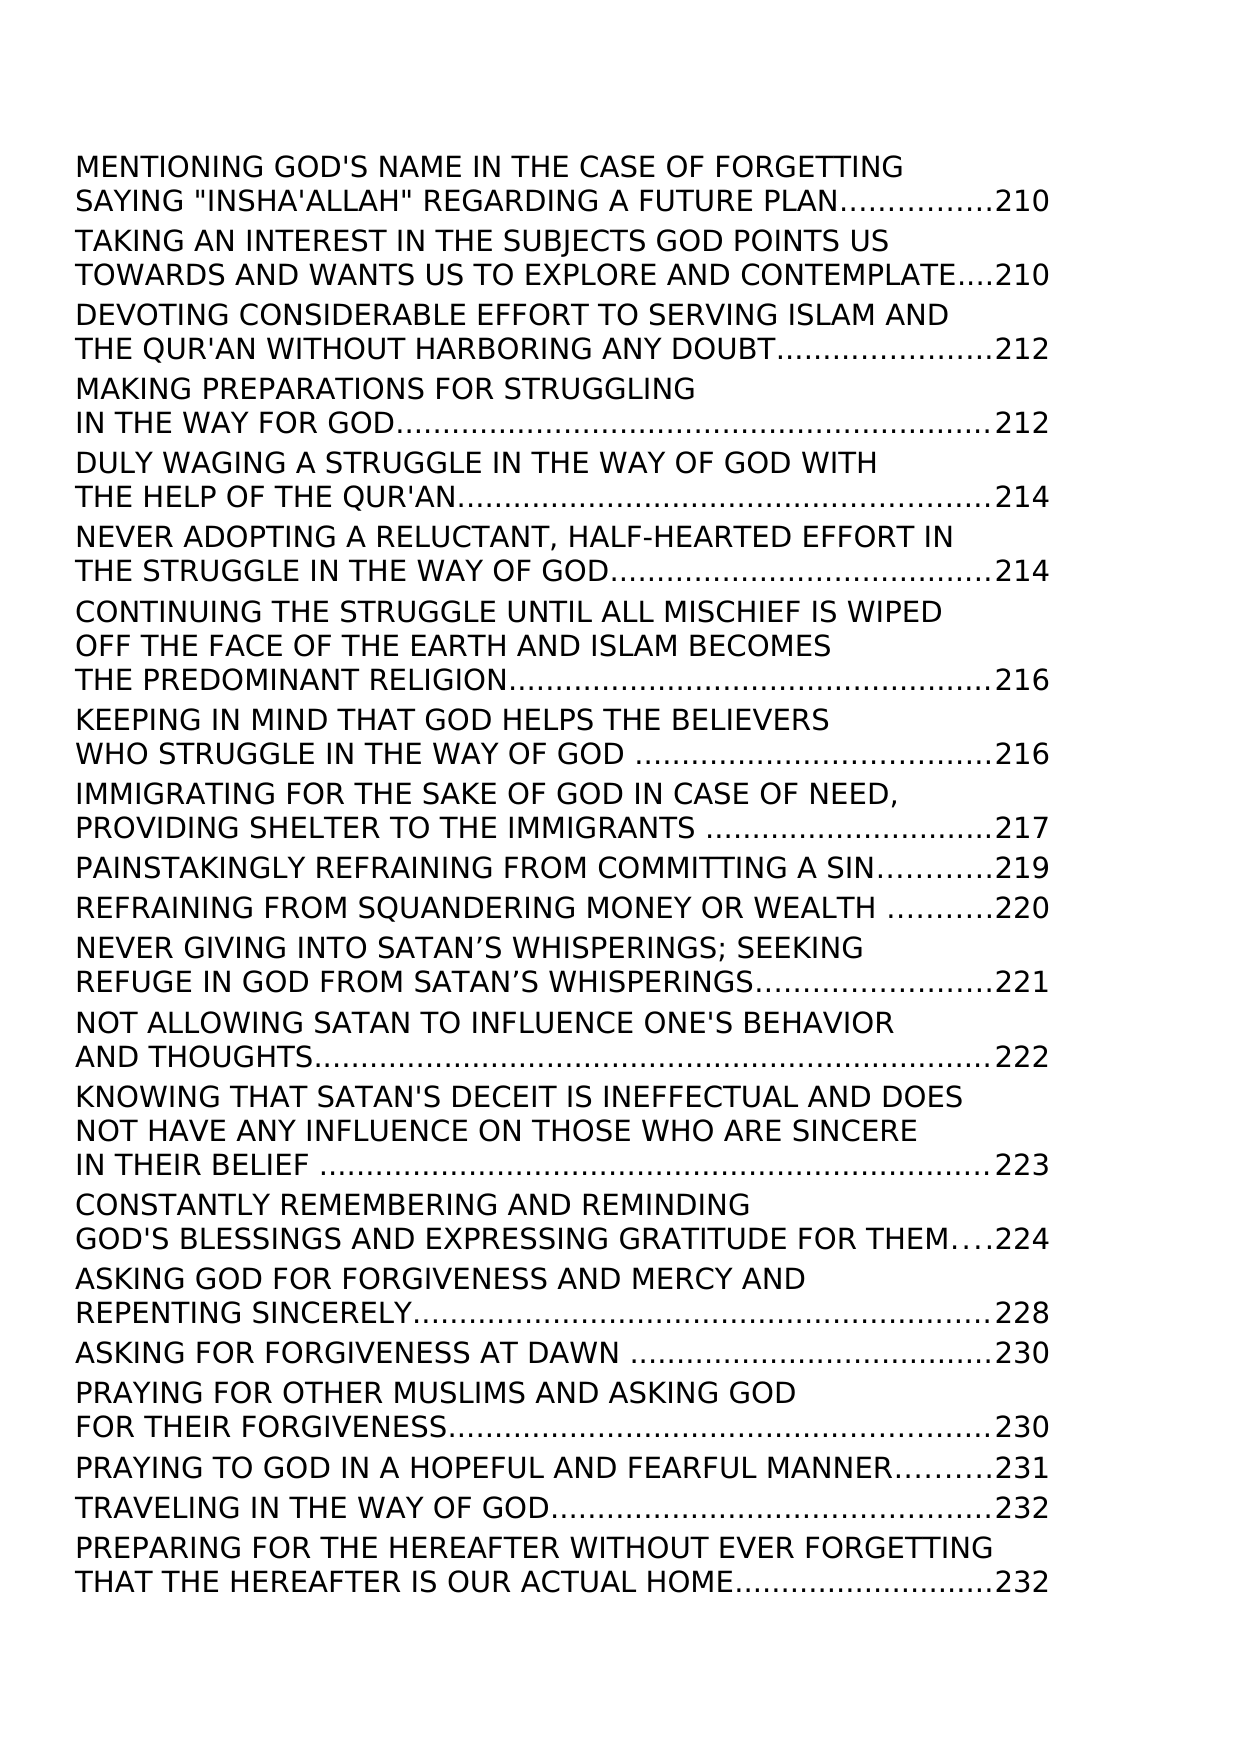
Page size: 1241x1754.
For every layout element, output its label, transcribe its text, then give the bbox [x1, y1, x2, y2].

subtitle ASKING FOR FORGIVENESS AT DAWN 230 [75, 1337, 1165, 1371]
subtitle REFRAINING FROM SQUANDERING MONEY OR WEALTH 220 [75, 892, 1165, 926]
subtitle KNOWING THAT SATAN'S DECEIT IS INEFFECTUAL AND DOES NOT HAVE ANY INFLUENCE ON THOSE WHO ARE SINCERE IN THEIR BELIEF 223 [75, 1080, 1165, 1182]
subtitle DEVOTING CONSIDERABLE EFFORT TO SERVING ISLAM AND THE QUR'AN WITHOUT HARBORING ANY DOUBT 212 [75, 298, 1165, 366]
subtitle PAINSTAKINGLY REFRAINING FROM COMMITTING A SIN 219 [75, 851, 1165, 885]
subtitle PRAYING FOR OTHER MUSLIMS AND ASKING GOD FOR THEIR FORGIVENESS 230 [75, 1377, 1165, 1445]
subtitle PREPARING FOR THE HEREAFTER WITHOUT EVER FORGETTING THAT THE HEREAFTER IS OUR ACTUAL HOME 232 [75, 1531, 1165, 1599]
subtitle CONTINUING THE STRUGGLE UNTIL ALL MISCHIEF IS WIPED OFF THE FACE OF THE EARTH AND ISLAM BECOMES THE PREDOMINANT RELIGION 216 [75, 595, 1165, 697]
subtitle NEVER ADOPTING A RELUCTANT, HALF-HEARTED EFFORT IN THE STRUGGLE IN THE WAY OF GOD 214 [75, 521, 1165, 589]
subtitle PRAYING TO GOD IN A HOPEFUL AND FEARFUL MANNER 231 [75, 1451, 1165, 1485]
subtitle ASKING GOD FOR FORGIVENESS AND MERCY AND REPENTING SINCERELY 228 [75, 1262, 1165, 1330]
subtitle MENTIONING GOD'S NAME IN THE CASE OF FORGETTING SAYING "INSHA'ALLAH" REGARDING A FUTURE PLAN 210 [75, 150, 1165, 218]
subtitle NEVER GIVING INTO SATAN’S WHISPERINGS; SEEKING REFUGE IN GOD FROM SATAN’S WHISPERINGS 221 [75, 932, 1165, 1000]
subtitle IMMIGRATING FOR THE SAKE OF GOD IN CASE OF NEED, PROVIDING SHELTER TO THE IMMIGRANTS 217 [75, 777, 1165, 845]
subtitle NOT ALLOWING SATAN TO INFLUENCE ONE'S BEHAVIOR AND THOUGHTS 222 [75, 1006, 1165, 1074]
subtitle CONSTANTLY REMEMBERING AND REMINDING GOD'S BLESSINGS AND EXPRESSING GRATITUDE FOR THEM 224 [75, 1188, 1165, 1256]
subtitle DULY WAGING A STRUGGLE IN THE WAY OF GOD WITH THE HELP OF THE QUR'AN 214 [75, 447, 1165, 514]
subtitle KEEPING IN MIND THAT GOD HELPS THE BELIEVERS WHO STRUGGLE IN THE WAY OF GOD 216 [75, 703, 1165, 771]
subtitle TAKING AN INTEREST IN THE SUBJECTS GOD POINTS US TOWARDS AND WANTS US TO EXPLORE AND CONTEMPLATE 210 [75, 224, 1165, 292]
subtitle MAKING PREPARATIONS FOR STRUGGLING IN THE WAY FOR GOD 212 [75, 372, 1165, 440]
subtitle TRAVELING IN THE WAY OF GOD 232 [75, 1491, 1165, 1525]
